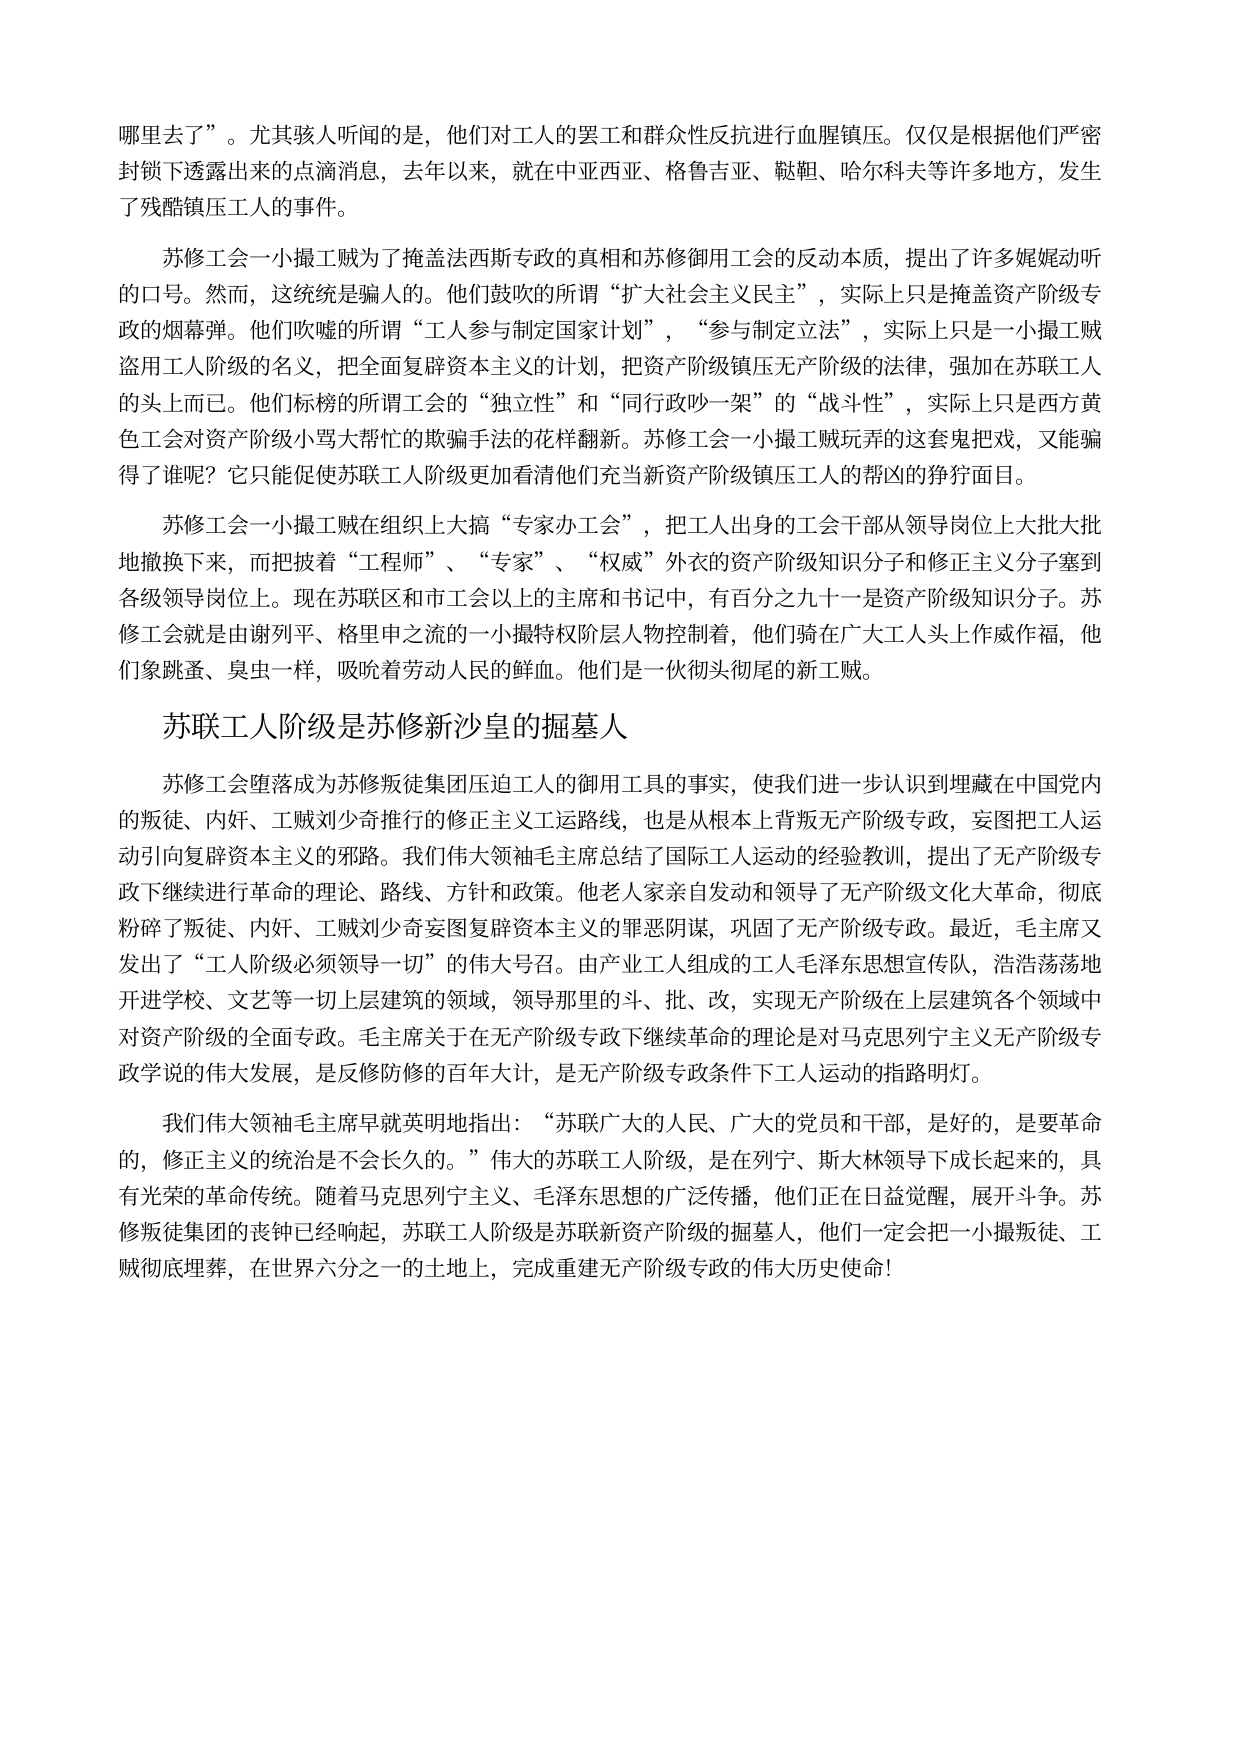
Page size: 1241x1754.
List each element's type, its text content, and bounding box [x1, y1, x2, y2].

text 苏修工会堕落成为苏修叛徒集团压迫工人的御用工具的事实，使我们进一步认识到埋藏在中国党内的叛徒、内奸、工贼刘少奇推行的修正主义工运路线，也是从根本上背叛无产阶级专政，妄图把工人运动引向复辟资本主义的邪路。我们伟大领袖毛主席总结了国际工人运动的经验教训，提出了无产阶级专政下继续进行革命的理论、路线、方针和政策。他老人家亲自发动和领导了无产阶级文化大革命，彻底粉碎了叛徒、内奸、工贼刘少奇妄图复辟资本主义的罪恶阴谋，巩固了无产阶级专政。最近，毛主席又发出了“工人阶级必须领导一切”的伟大号召。由产业工人组成的工人毛泽东思想宣传队，浩浩荡荡地开进学校、文艺等一切上层建筑的领域，领导那里的斗、批、改，实现无产阶级在上层建筑各个领域中对资产阶级的全面专政。毛主席关于在无产阶级专政下继续革命的理论是对马克思列宁主义无产阶级专政学说的伟大发展，是反修防修的百年大计，是无产阶级专政条件下工人运动的指路明灯。 [118, 767, 1122, 1087]
text 我们伟大领袖毛主席早就英明地指出：“苏联广大的人民、广大的党员和干部，是好的，是要革命的，修正主义的统治是不会长久的。”伟大的苏联工人阶级，是在列宁、斯大林领导下成长起来的，具有光荣的革命传统。随着马克思列宁主义、毛泽东思想的广泛传播，他们正在日益觉醒，展开斗争。苏修叛徒集团的丧钟已经响起，苏联工人阶级是苏联新资产阶级的掘墓人，他们一定会把一小撮叛徒、工贼彻底埋葬，在世界六分之一的土地上，完成重建无产阶级专政的伟大历史使命！ [118, 1107, 1122, 1283]
text 苏修工会一小撮工贼为了掩盖法西斯专政的真相和苏修御用工会的反动本质，提出了许多娓娓动听的口号。然而，这统统是骗人的。他们鼓吹的所谓“扩大社会主义民主”，实际上只是掩盖资产阶级专政的烟幕弹。他们吹嘘的所谓“工人参与制定国家计划”，“参与制定立法”，实际上只是一小撮工贼盗用工人阶级的名义，把全面复辟资本主义的计划，把资产阶级镇压无产阶级的法律，强加在苏联工人的头上而已。他们标榜的所谓工会的“独立性”和“同行政吵一架”的“战斗性”，实际上只是西方黄色工会对资产阶级小骂大帮忙的欺骗手法的花样翻新。苏修工会一小撮工贼玩弄的这套鬼把戏，又能骗得了谁呢？它只能促使苏联工人阶级更加看清他们充当新资产阶级镇压工人的帮凶的狰狞面目。 [118, 241, 1122, 489]
text 哪里去了”。尤其骇人听闻的是，他们对工人的罢工和群众性反抗进行血腥镇压。仅仅是根据他们严密封锁下透露出来的点滴消息，去年以来，就在中亚西亚、格鲁吉亚、鞑靼、哈尔科夫等许多地方，发生了残酷镇压工人的事件。 [118, 118, 1122, 222]
text 苏联工人阶级是苏修新沙皇的掘墓人 [118, 704, 1122, 746]
text 苏修工会一小撮工贼在组织上大搞“专家办工会”，把工人出身的工会干部从领导岗位上大批大批地撤换下来，而把披着“工程师”、“专家”、“权威”外衣的资产阶级知识分子和修正主义分子塞到各级领导岗位上。现在苏联区和市工会以上的主席和书记中，有百分之九十一是资产阶级知识分子。苏修工会就是由谢列平、格里申之流的一小撮特权阶层人物控制着，他们骑在广大工人头上作威作福，他们象跳蚤、臭虫一样，吸吮着劳动人民的鲜血。他们是一伙彻头彻尾的新工贼。 [118, 509, 1122, 685]
